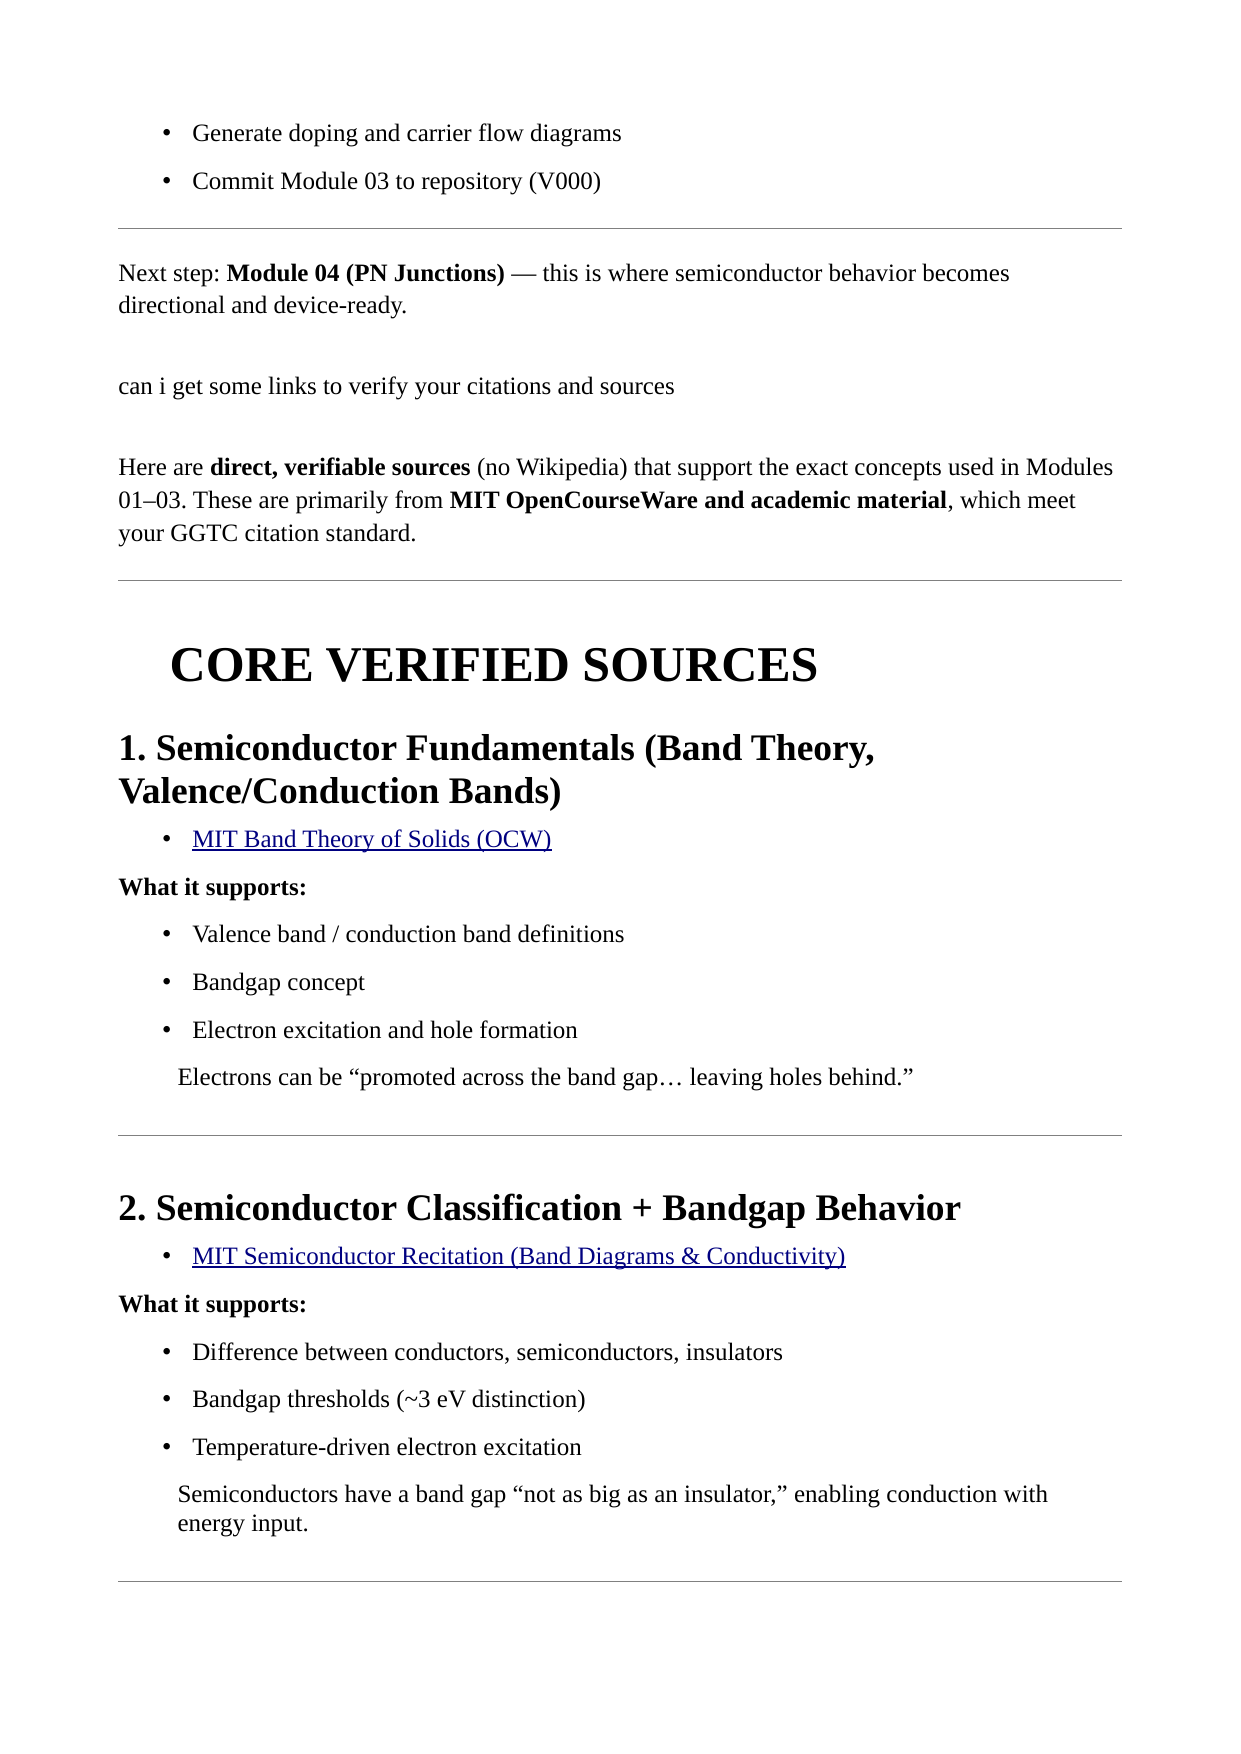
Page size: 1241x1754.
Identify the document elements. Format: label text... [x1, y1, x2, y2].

subtitle 1. Semiconductor Fundamentals (Band Theory, Valence/Conduction Bands) [118, 726, 1122, 812]
text Here are direct, verifiable sources (no Wikipedia) that support the exact concepts used in Modules 01–03. These are primarily from MIT OpenCourseWare and academic material, which meet your GGTC citation standard. [118, 452, 1122, 547]
text What it supports: [118, 872, 1122, 901]
list Temperature-driven electron excitation [162, 1432, 1122, 1461]
list Valence band / conduction band definitions [162, 919, 1122, 948]
subtitle 🔗 CORE VERIFIED SOURCES [118, 635, 1122, 692]
text What it supports: [118, 1289, 1122, 1318]
list Bandgap concept [162, 967, 1122, 996]
text Next step: Module 04 (PN Junctions) — this is where semiconductor behavior becomes directional and device-ready. [118, 258, 1122, 319]
list MIT Semiconductor Recitation (Band Diagrams & Conductivity) [162, 1241, 1122, 1270]
list Difference between conductors, semiconductors, insulators [162, 1337, 1122, 1365]
list Bandgap thresholds (~3 eV distinction) [162, 1384, 1122, 1413]
list Generate doping and carrier flow diagrams [162, 118, 1122, 147]
subtitle 2. Semiconductor Classification + Bandgap Behavior [118, 1186, 1122, 1229]
text can i get some links to verify your citations and sources [118, 371, 1122, 400]
text Electrons can be “promoted across the band gap… leaving holes behind.” [177, 1062, 1063, 1091]
list Electron excitation and hole formation [162, 1015, 1122, 1043]
list MIT Band Theory of Solids (OCW) [162, 824, 1122, 853]
text Semiconductors have a band gap “not as big as an insulator,” enabling conduction with energy input. [177, 1479, 1063, 1537]
list Commit Module 03 to repository (V000) [162, 166, 1122, 194]
